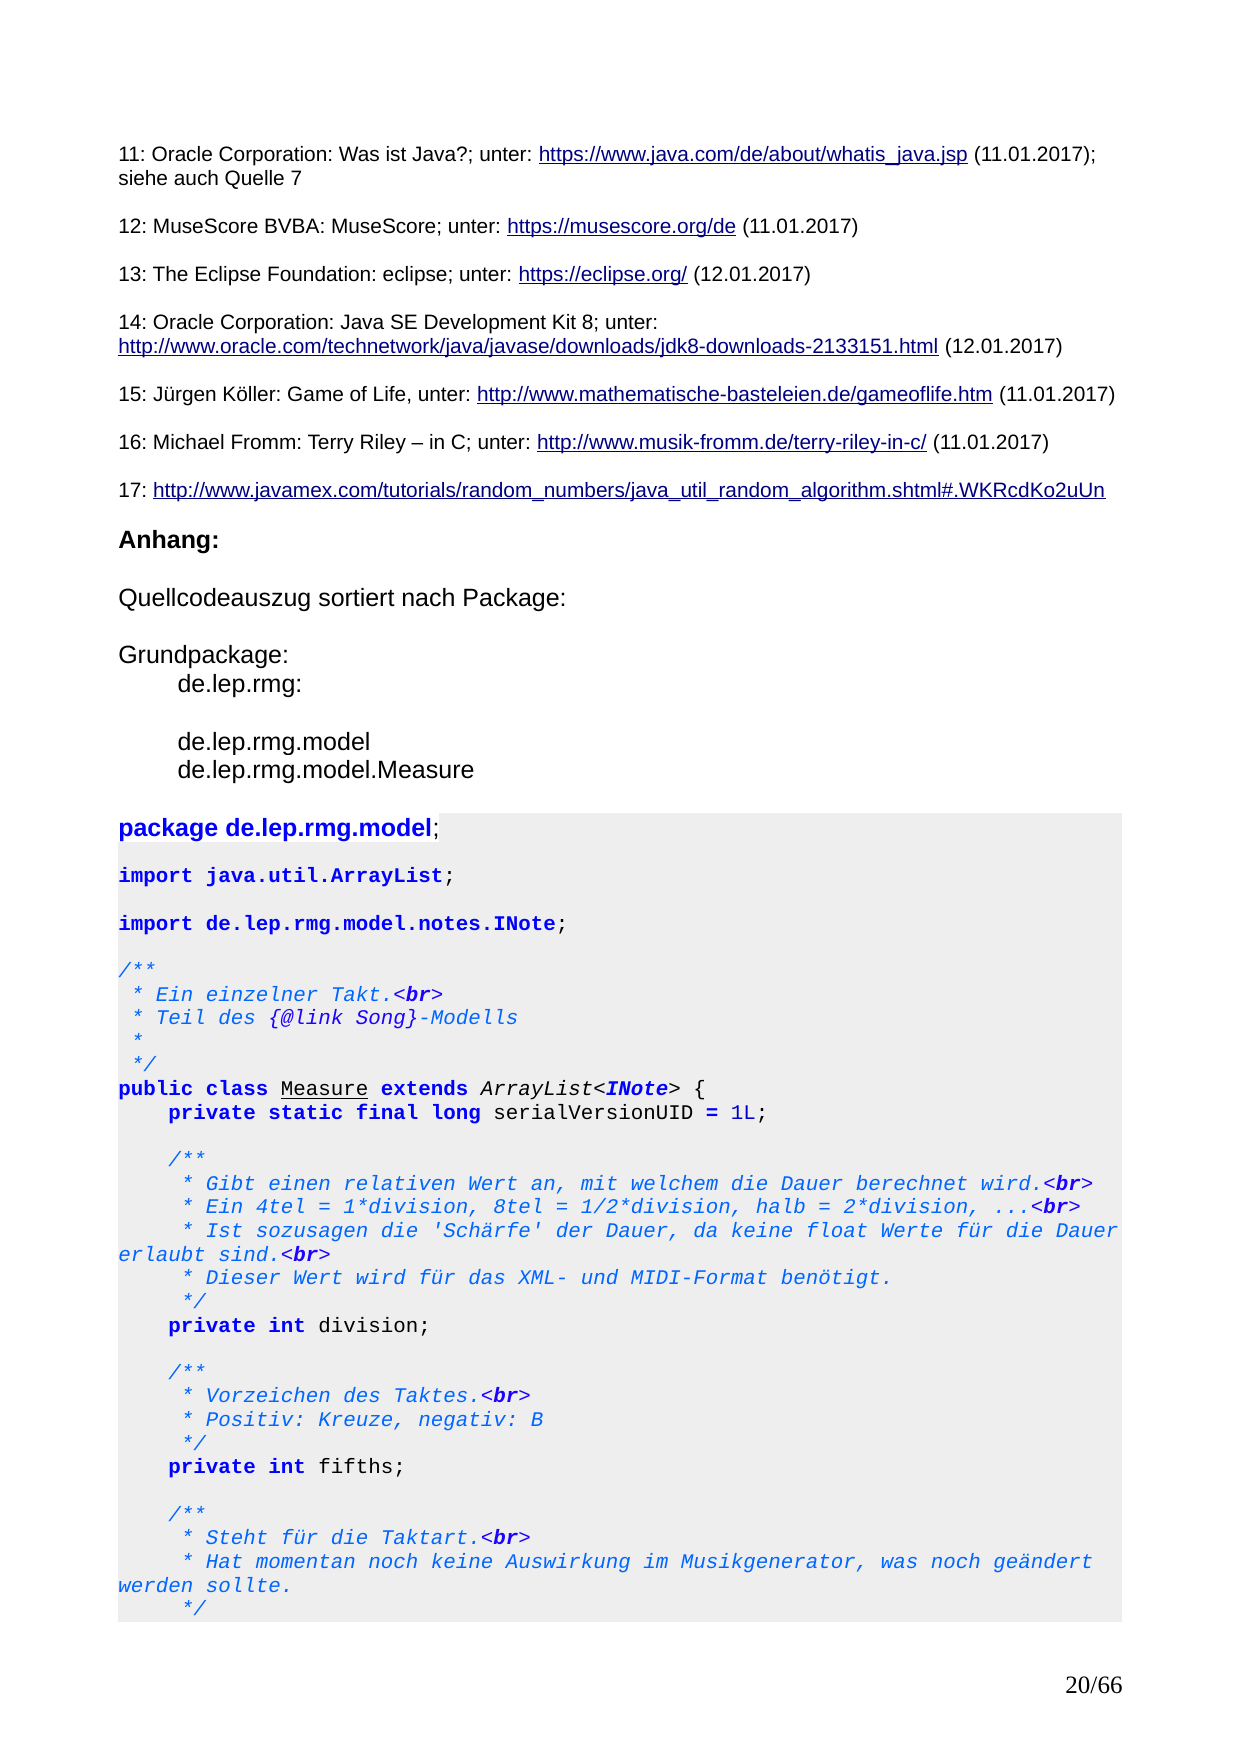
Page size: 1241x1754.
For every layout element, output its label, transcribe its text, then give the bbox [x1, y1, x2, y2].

text private int fifths; [118, 1456, 1122, 1480]
text de.lep.rmg.model.Measure [118, 755, 1122, 784]
text 11: Oracle Corporation: Was ist Java?; unter: https://www.java.com/de/about/whatis_java.jsp (11.01.2017); [118, 142, 1122, 166]
text * Hat momentan noch keine Auswirkung im Musikgenerator, was noch geändert werden sollte. [118, 1551, 1122, 1598]
text * Ein einzelner Takt.<br> [118, 983, 1122, 1007]
text Anhang: [118, 525, 1122, 554]
text /** [118, 1362, 1122, 1386]
text */ [118, 1054, 1122, 1078]
text import java.util.ArrayList; [118, 865, 1122, 889]
text /** [118, 1149, 1122, 1173]
text 14: Oracle Corporation: Java SE Development Kit 8; unter: http://www.oracle.com/technetwork/java/javase/downloads/jdk8-downloads-2133151.html (12.01.2017) [118, 310, 1122, 358]
text import de.lep.rmg.model.notes.INote; [118, 913, 1122, 936]
text de.lep.rmg: [118, 669, 1122, 698]
text 15: Jürgen Köller: Game of Life, unter: http://www.mathematische-basteleien.de/gameoflife.htm (11.01.2017) [118, 382, 1122, 406]
text private static final long serialVersionUID = 1L; [118, 1102, 1122, 1125]
text Grundpackage: [118, 640, 1122, 669]
text de.lep.rmg.model [118, 727, 1122, 755]
text * Ein 4tel = 1*division, 8tel = 1/2*division, halb = 2*division, ...<br> [118, 1196, 1122, 1220]
text * Vorzeichen des Taktes.<br> [118, 1386, 1122, 1409]
text */ [118, 1598, 1122, 1622]
text * Teil des {@link Song}-Modells [118, 1007, 1122, 1031]
text 13: The Eclipse Foundation: eclipse; unter: https://eclipse.org/ (12.01.2017) [118, 262, 1122, 286]
text siehe auch Quelle 7 [118, 166, 1122, 190]
text * Gibt einen relativen Wert an, mit welchem die Dauer berechnet wird.<br> [118, 1173, 1122, 1196]
text 12: MuseScore BVBA: MuseScore; unter: https://musescore.org/de (11.01.2017) [118, 214, 1122, 238]
text /** [118, 960, 1122, 983]
text 17: http://www.javamex.com/tutorials/random_numbers/java_util_random_algorithm.shtml#.WKRcdKo2uUn [118, 477, 1122, 501]
text Quellcodeauszug sortiert nach Package: [118, 583, 1122, 612]
text * Dieser Wert wird für das XML- und MIDI-Format benötigt. [118, 1267, 1122, 1291]
text 16: Michael Fromm: Terry Riley – in C; unter: http://www.musik-fromm.de/terry-riley-in-c/ (11.01.2017) [118, 429, 1122, 453]
text private int division; [118, 1314, 1122, 1338]
text /** [118, 1504, 1122, 1527]
text package de.lep.rmg.model; [118, 813, 1122, 842]
text * [118, 1031, 1122, 1054]
text * Steht für die Taktart.<br> [118, 1527, 1122, 1551]
text */ [118, 1433, 1122, 1456]
text * Ist sozusagen die 'Schärfe' der Dauer, da keine float Werte für die Dauer erlaubt sind.<br> [118, 1220, 1122, 1267]
text */ [118, 1291, 1122, 1314]
text * Positiv: Kreuze, negativ: B [118, 1409, 1122, 1433]
text public class Measure extends ArrayList<INote> { [118, 1078, 1122, 1102]
